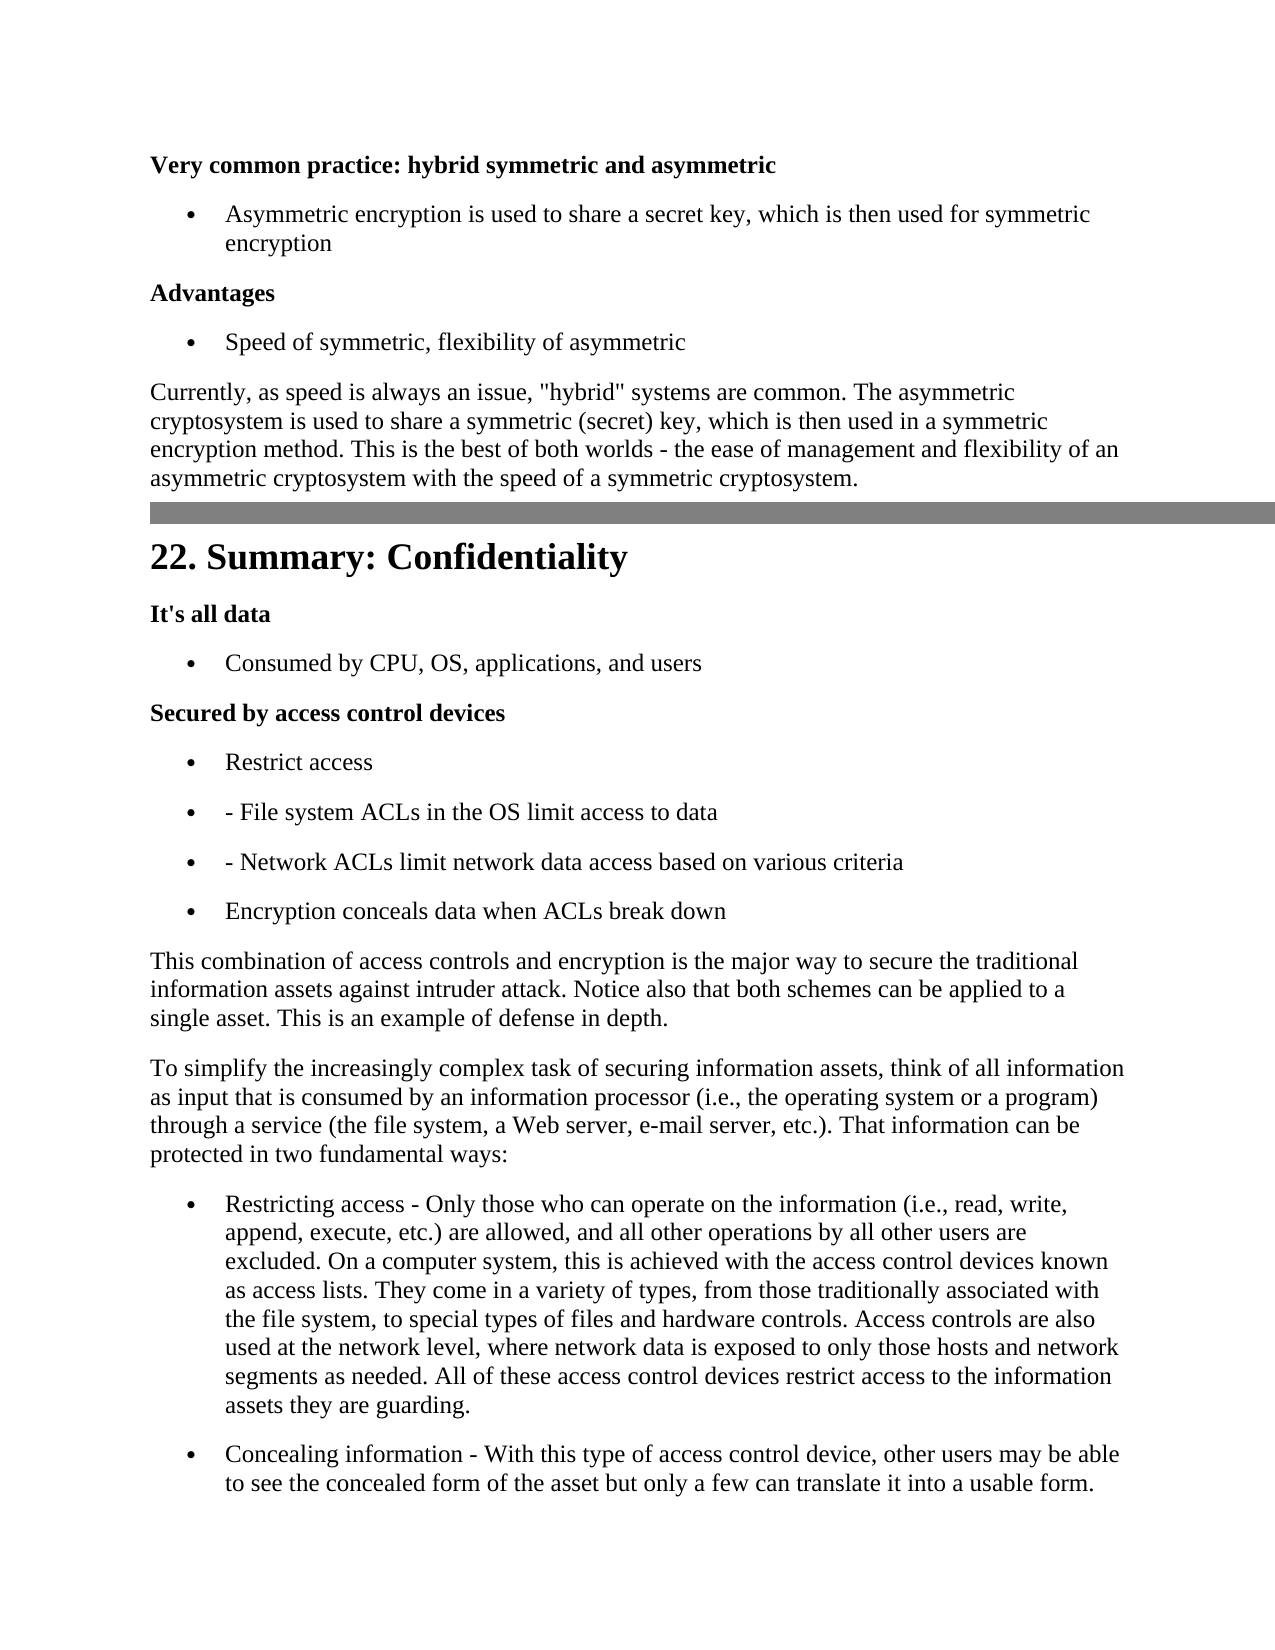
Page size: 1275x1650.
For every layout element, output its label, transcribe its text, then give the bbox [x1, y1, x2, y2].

list - File system ACLs in the OS limit access to data [187, 797, 1125, 826]
list Speed of symmetric, flexibility of asymmetric [187, 327, 1125, 356]
list Concealing information - With this type of access control device, other users may be able to see the concealed form of the asset but only a few can translate it into a usable form. [187, 1439, 1125, 1497]
text Advantages [150, 278, 1125, 307]
subtitle 22. Summary: Confidentiality [150, 535, 1125, 578]
text Very common practice: hybrid symmetric and asymmetric [150, 150, 1125, 179]
list Asymmetric encryption is used to share a secret key, which is then used for symmetric encryption [187, 199, 1125, 257]
text It's all data [150, 599, 1125, 627]
list Restrict access [187, 747, 1125, 776]
text Currently, as speed is always an issue, "hybrid" systems are common. The asymmetric cryptosystem is used to share a symmetric (secret) key, which is then used in a symmetric encryption method. This is the best of both worlds - the ease of management and flexibility of an asymmetric cryptosystem with the speed of a symmetric cryptosystem. [150, 377, 1125, 492]
list Consumed by CPU, OS, applications, and users [187, 648, 1125, 677]
list Restricting access - Only those who can operate on the information (i.e., read, write, append, execute, etc.) are allowed, and all other operations by all other users are excluded. On a computer system, this is achieved with the access control devices known as access lists. They come in a variety of types, from those traditionally associated with the file system, to special types of files and hardware controls. Access controls are also used at the network level, where network data is exposed to only those hosts and network segments as needed. All of these access control devices restrict access to the information assets they are guarding. [187, 1189, 1125, 1419]
text To simplify the increasingly complex task of securing information assets, think of all information as input that is consumed by an information processor (i.e., the operating system or a program) through a service (the file system, a Web server, e-mail server, etc.). That information can be protected in two fundamental ways: [150, 1053, 1125, 1168]
text This combination of access controls and encryption is the major way to secure the traditional information assets against intruder attack. Notice also that both schemes can be applied to a single asset. This is an example of defense in depth. [150, 946, 1125, 1032]
text Secured by access control devices [150, 698, 1125, 727]
list - Network ACLs limit network data access based on various criteria [187, 847, 1125, 875]
list Encryption conceals data when ACLs break down [187, 896, 1125, 925]
